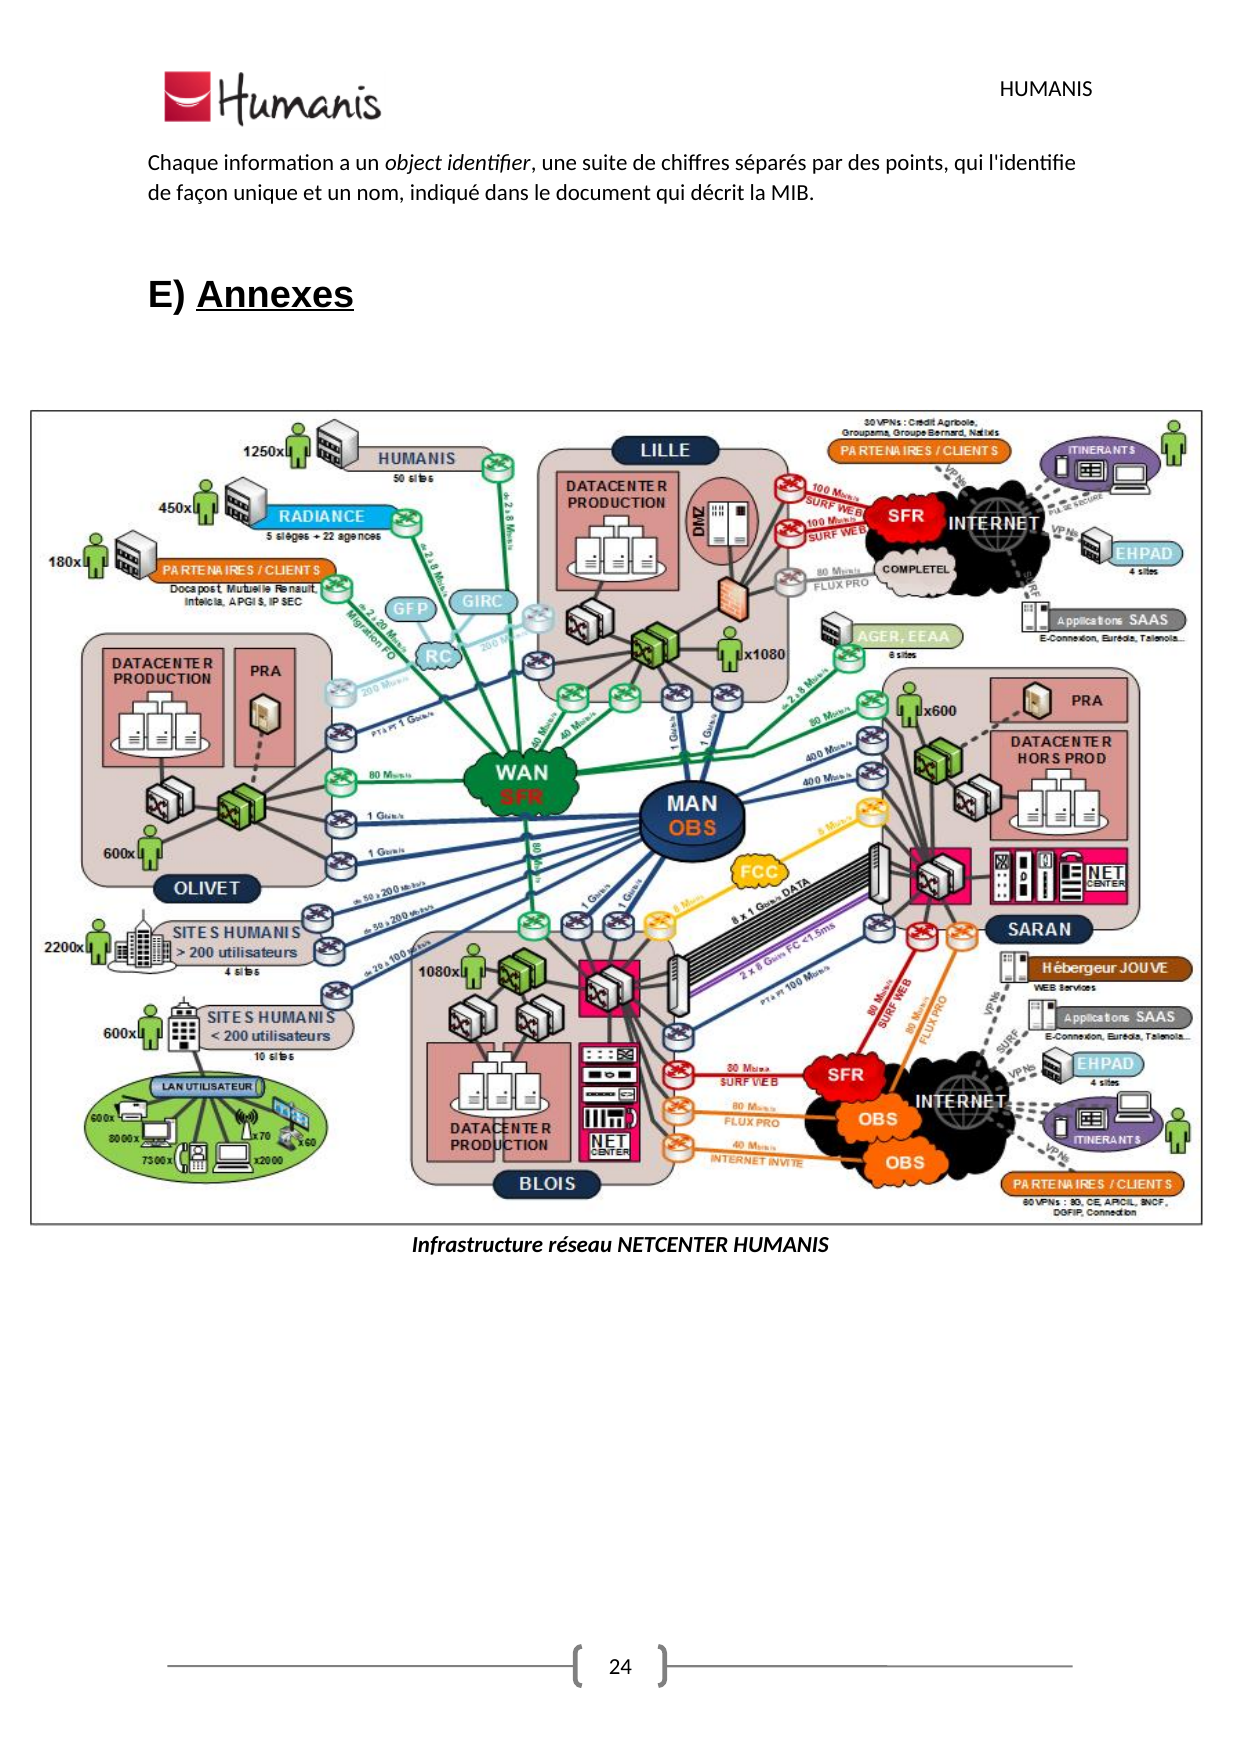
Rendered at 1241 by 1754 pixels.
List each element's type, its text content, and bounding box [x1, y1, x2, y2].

text Infrastructure réseau NETCENTER HUMANIS [148, 1226, 1093, 1258]
text [148, 384, 1093, 409]
picture [29, 409, 1204, 1226]
picture [163, 71, 386, 130]
subtitle E) Annexes [148, 272, 1093, 315]
text Chaque information a un object identifier, une suite de chiffres séparés par des points, qui l'identifie de façon unique et un nom, indiqué dans le document qui décrit la MIB. [148, 148, 1093, 206]
